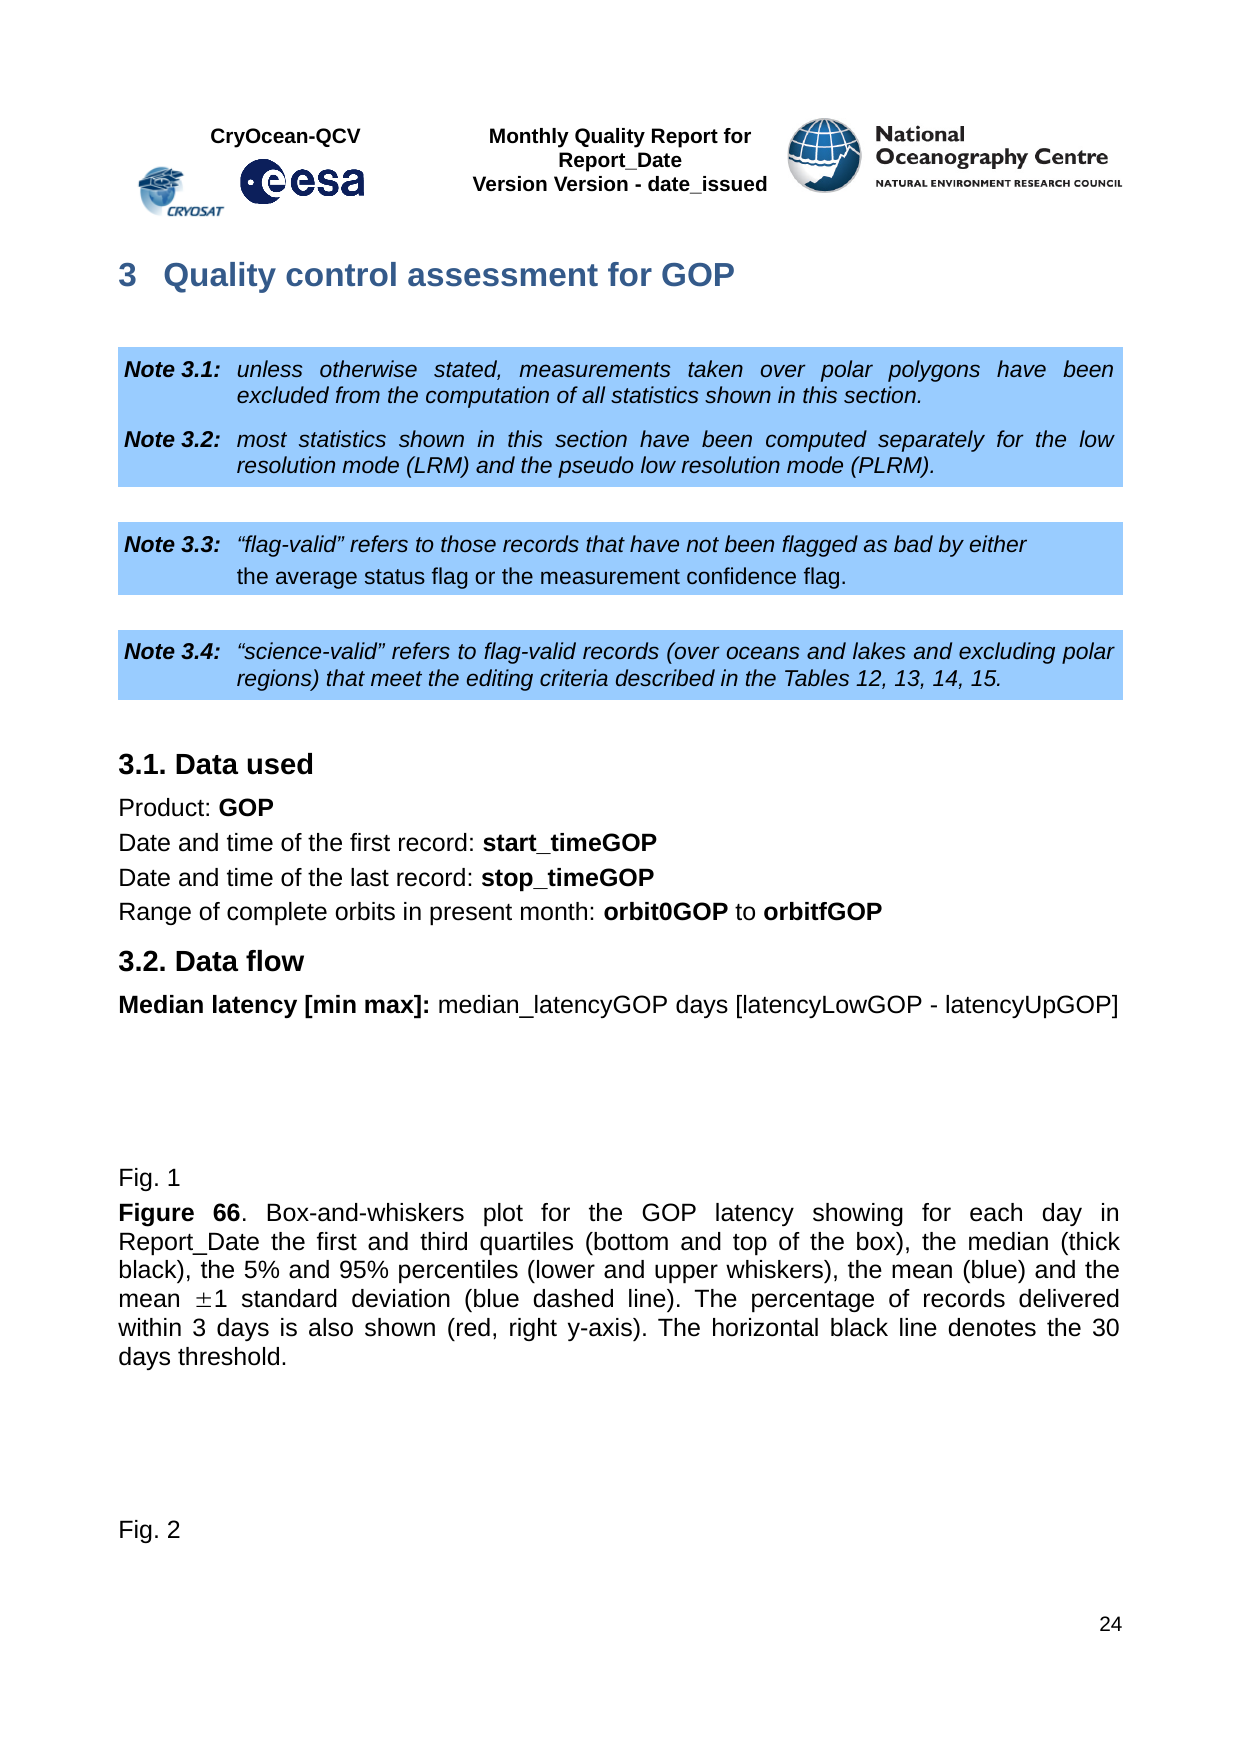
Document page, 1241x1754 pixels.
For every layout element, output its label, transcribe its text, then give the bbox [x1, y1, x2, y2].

text Fig. 1 [118, 1163, 1122, 1192]
table_cell most statistics shown in this section have been computed separately for the low resolution mode (LRM) and the pseudo low resolution mode (PLRM). [231, 417, 1123, 487]
picture [118, 159, 364, 224]
text Fig. 2 [118, 1515, 1122, 1544]
title Date and time of the last record: stop_timeGOP [118, 863, 1122, 891]
table_cell Note 3.2: [118, 417, 231, 487]
picture [787, 118, 1123, 193]
title Date and time of the first record: start_timeGOP [118, 828, 1122, 857]
text Median latency [min max]: median_latencyGOP days [latencyLowGOP - latencyUpGOP] [118, 990, 1122, 1018]
table_header “flag-valid” refers to those records that have not been flagged as bad by either the average status flag or the measurement confidence flag. [231, 522, 1123, 595]
table_header Note 3.1: [118, 347, 231, 417]
text 3.1. Data used [118, 747, 1122, 781]
table_header unless otherwise stated, measurements taken over polar polygons have been excluded from the computation of all statistics shown in this section. [231, 347, 1123, 417]
table_header “science-valid” refers to flag-valid records (over oceans and lakes and excluding polar regions) that meet the editing criteria described in the Tables 12, 13, 14, 15. [231, 630, 1123, 700]
title Product: GOP [118, 793, 1122, 822]
title Range of complete orbits in present month: orbit0GOP to orbitfGOP [118, 897, 1122, 926]
table_header Note 3.3: [118, 522, 231, 595]
table_header Note 3.4: [118, 630, 231, 700]
subtitle Quality control assessment for GOP [118, 255, 1122, 294]
text Figure 66. Box-and-whiskers plot for the GOP latency showing for each day in Report_Date the first and third quartiles (bottom and top of the box), the median (thick black), the 5% and 95% percentiles (lower and upper whiskers), the mean (blue) and the mean ±1 standard deviation (blue dashed line). The percentage of records delivered within 3 days is also shown (red, right y-axis). The horizontal black line denotes the 30 days threshold. [118, 1198, 1122, 1370]
text 3.2. Data flow [118, 944, 1122, 977]
